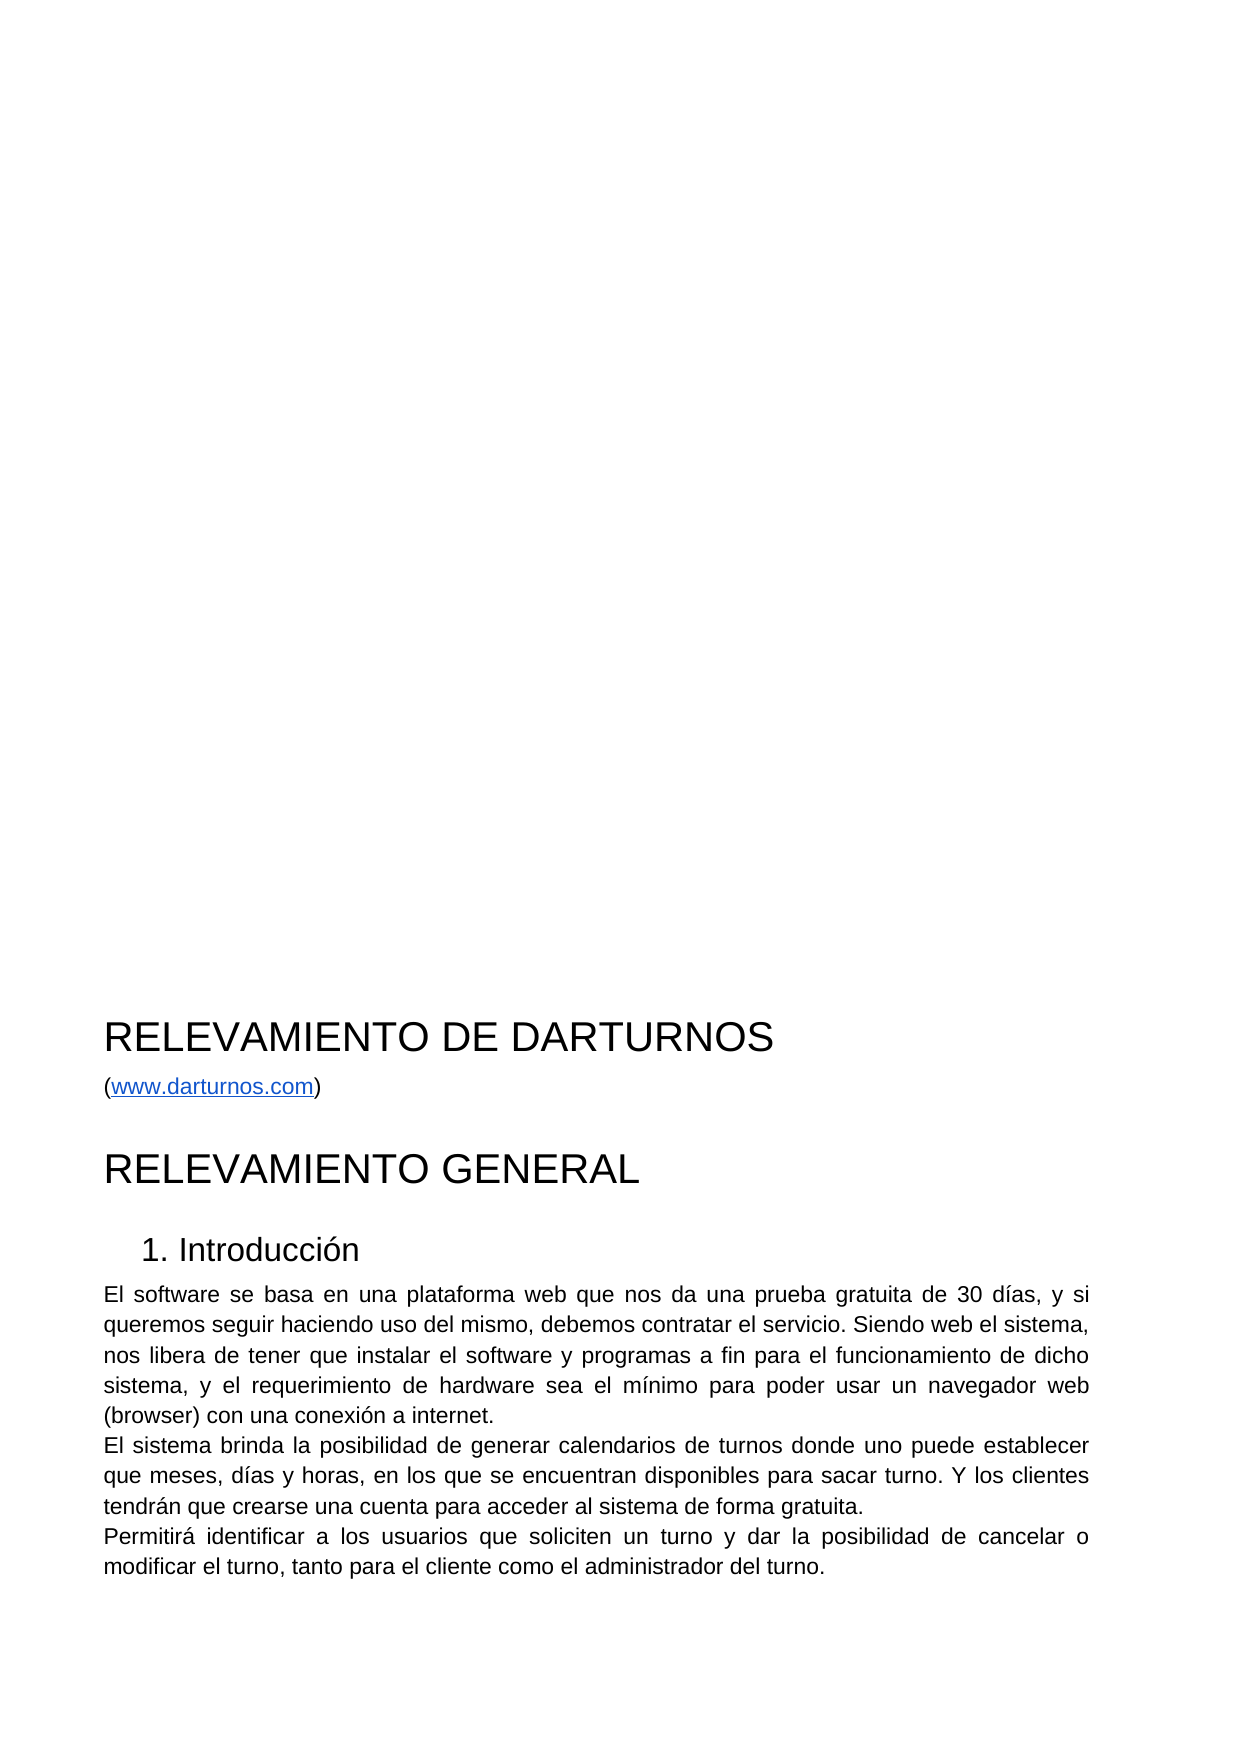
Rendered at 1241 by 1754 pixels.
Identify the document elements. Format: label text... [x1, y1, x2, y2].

subtitle RELEVAMIENTO DE DARTURNOS [103, 1012, 1090, 1060]
subtitle RELEVAMIENTO GENERAL [103, 1145, 1090, 1193]
text Permitirá identificar a los usuarios que soliciten un turno y dar la posibilidad de cancelar o modificar el turno, tanto para el cliente como el administrador del turno. [103, 1523, 1090, 1579]
text El software se basa en una plataforma web que nos da una prueba gratuita de 30 días, y si queremos seguir haciendo uso del mismo, debemos contratar el servicio. Siendo web el sistema, nos libera de tener que instalar el software y programas a fin para el funcionamiento de dicho sistema, y el requerimiento de hardware sea el mínimo para poder usar un navegador web (browser) con una conexión a internet. [103, 1281, 1090, 1428]
text El sistema brinda la posibilidad de generar calendarios de turnos donde uno puede establecer que meses, días y horas, en los que se encuentran disponibles para sacar turno. Y los clientes tendrán que crearse una cuenta para acceder al sistema de forma gratuita. [103, 1432, 1090, 1519]
text (www.darturnos.com) [103, 1073, 1090, 1099]
subtitle Introducción [141, 1230, 1090, 1269]
